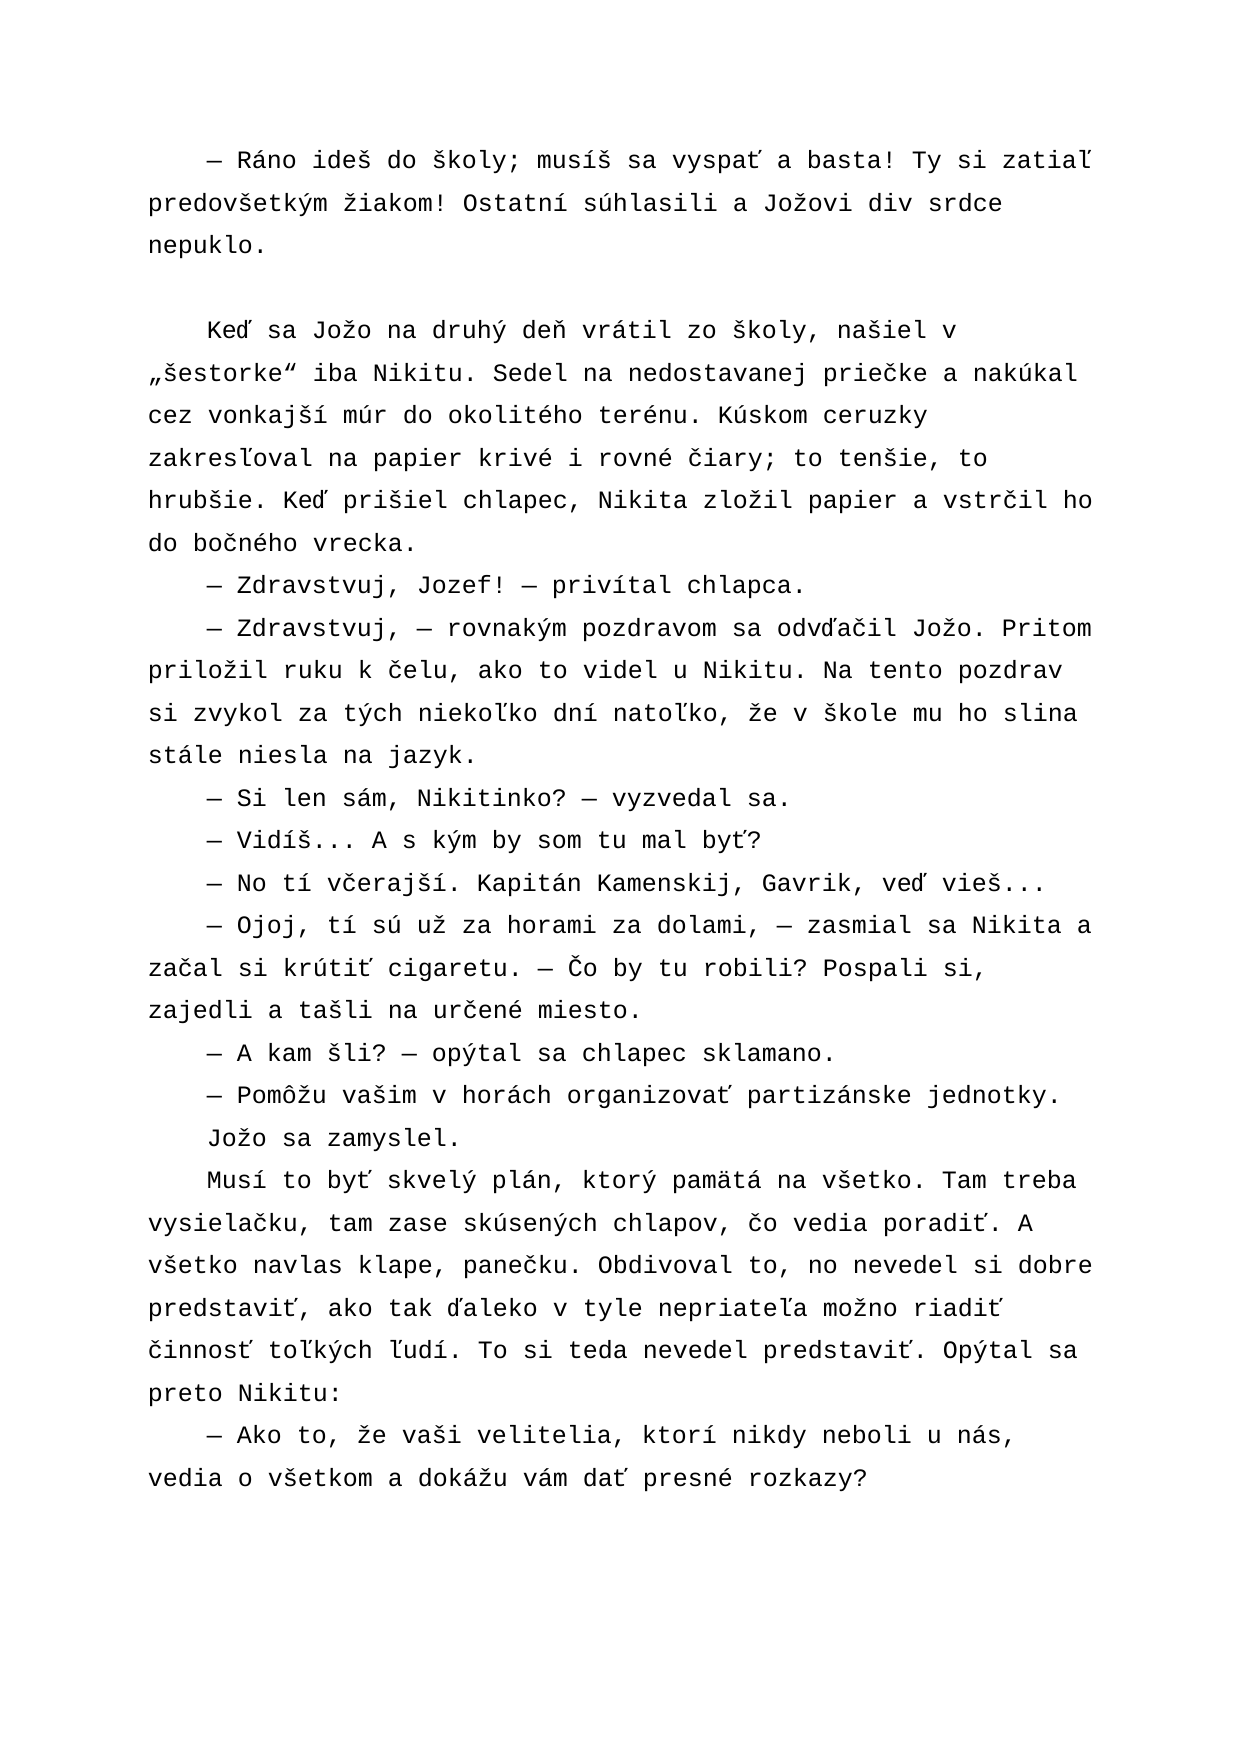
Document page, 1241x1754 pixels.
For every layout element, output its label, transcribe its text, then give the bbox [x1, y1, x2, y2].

text — A kam šli? — opýtal sa chlapec sklamano. [148, 1040, 1093, 1068]
text Musí to byť skvelý plán, ktorý pamätá na všetko. Tam treba vysielačku, tam zase skúsených chlapov, čo vedia poradiť. A všetko navlas klape, panečku. Obdivoval to, no nevedel si dobre predstaviť, ako tak ďaleko v tyle nepriateľa možno riadiť činnosť toľkých ľudí. To si teda nevedel predstaviť. Opýtal sa preto Nikitu: [148, 1168, 1093, 1408]
text — Zdravstvuj, Jozef! — privítal chlapca. [148, 573, 1093, 601]
text — No tí včerajší. Kapitán Kamenskij, Gavrik, veď vieš... [148, 870, 1093, 898]
text Jožo sa zamyslel. [148, 1125, 1093, 1153]
text — Pomôžu vašim v horách organizovať partizánske jednotky. [148, 1083, 1093, 1111]
text — Si len sám, Nikitinko? — vyzvedal sa. [148, 785, 1093, 813]
text — Ojoj, tí sú už za horami za dolami, — zasmial sa Nikita a začal si krútiť cigaretu. — Čo by tu robili? Pospali si, zajedli a tašli na určené miesto. [148, 913, 1093, 1026]
text Keď sa Jožo na druhý deň vrátil zo školy, našiel v „šestorke“ iba Nikitu. Sedel na nedostavanej priečke a nakúkal cez vonkajší múr do okolitého terénu. Kúskom ceruzky zakresľoval na papier krivé i rovné čiary; to tenšie, to hrubšie. Keď prišiel chlapec, Nikita zložil papier a vstrčil ho do bočného vrecka. [148, 318, 1093, 558]
text — Ráno ideš do školy; musíš sa vyspať a basta! Ty si zatiaľ predovšetkým žiakom! Ostatní súhlasili a Jožovi div srdce nepuklo. [148, 148, 1093, 261]
text — Ako to, že vaši velitelia, ktorí nikdy neboli u nás, vedia o všetkom a dokážu vám dať presné rozkazy? [148, 1423, 1093, 1493]
text — Zdravstvuj, — rovnakým pozdravom sa odvďačil Jožo. Pritom priložil ruku k čelu, ako to videl u Nikitu. Na tento pozdrav si zvykol za tých niekoľko dní natoľko, že v škole mu ho slina stále niesla na jazyk. [148, 615, 1093, 771]
text — Vidíš... A s kým by som tu mal byť? [148, 828, 1093, 856]
